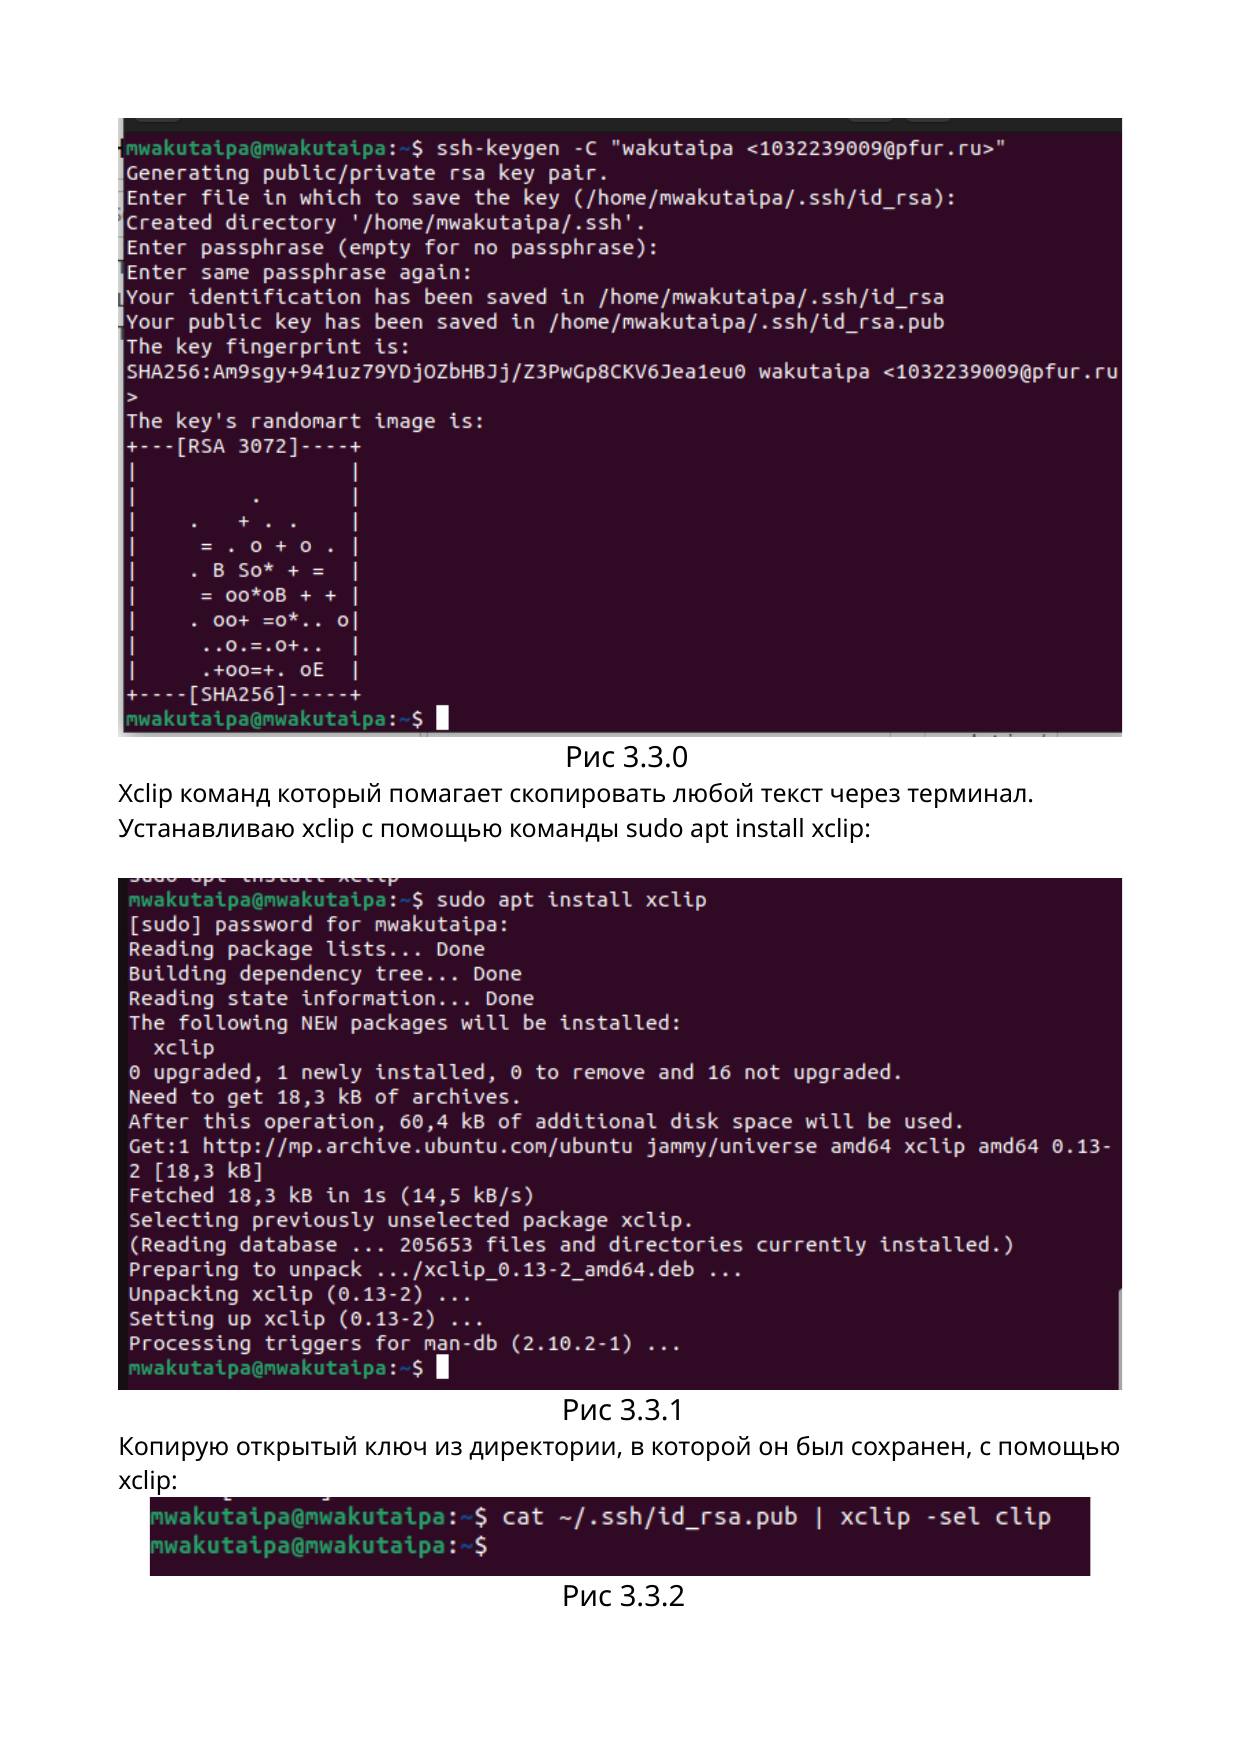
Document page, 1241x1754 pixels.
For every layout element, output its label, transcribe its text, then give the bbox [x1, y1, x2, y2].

text Рис 3.3.1 [118, 1390, 1122, 1429]
picture [149, 1497, 1091, 1576]
text Рис 3.3.2 [118, 1497, 1122, 1615]
text Xclip команд который помагает скопировать любой текст через терминал. Устанавливаю xclip с помощью команды sudo apt install xclip: [118, 776, 1122, 844]
text Рис 3.3.0 [118, 737, 1122, 776]
text Копирую открытый ключ из директории, в которой он был сохранен, с помощью xclip: [118, 1429, 1122, 1497]
picture [118, 878, 1123, 1390]
picture [118, 118, 1123, 737]
